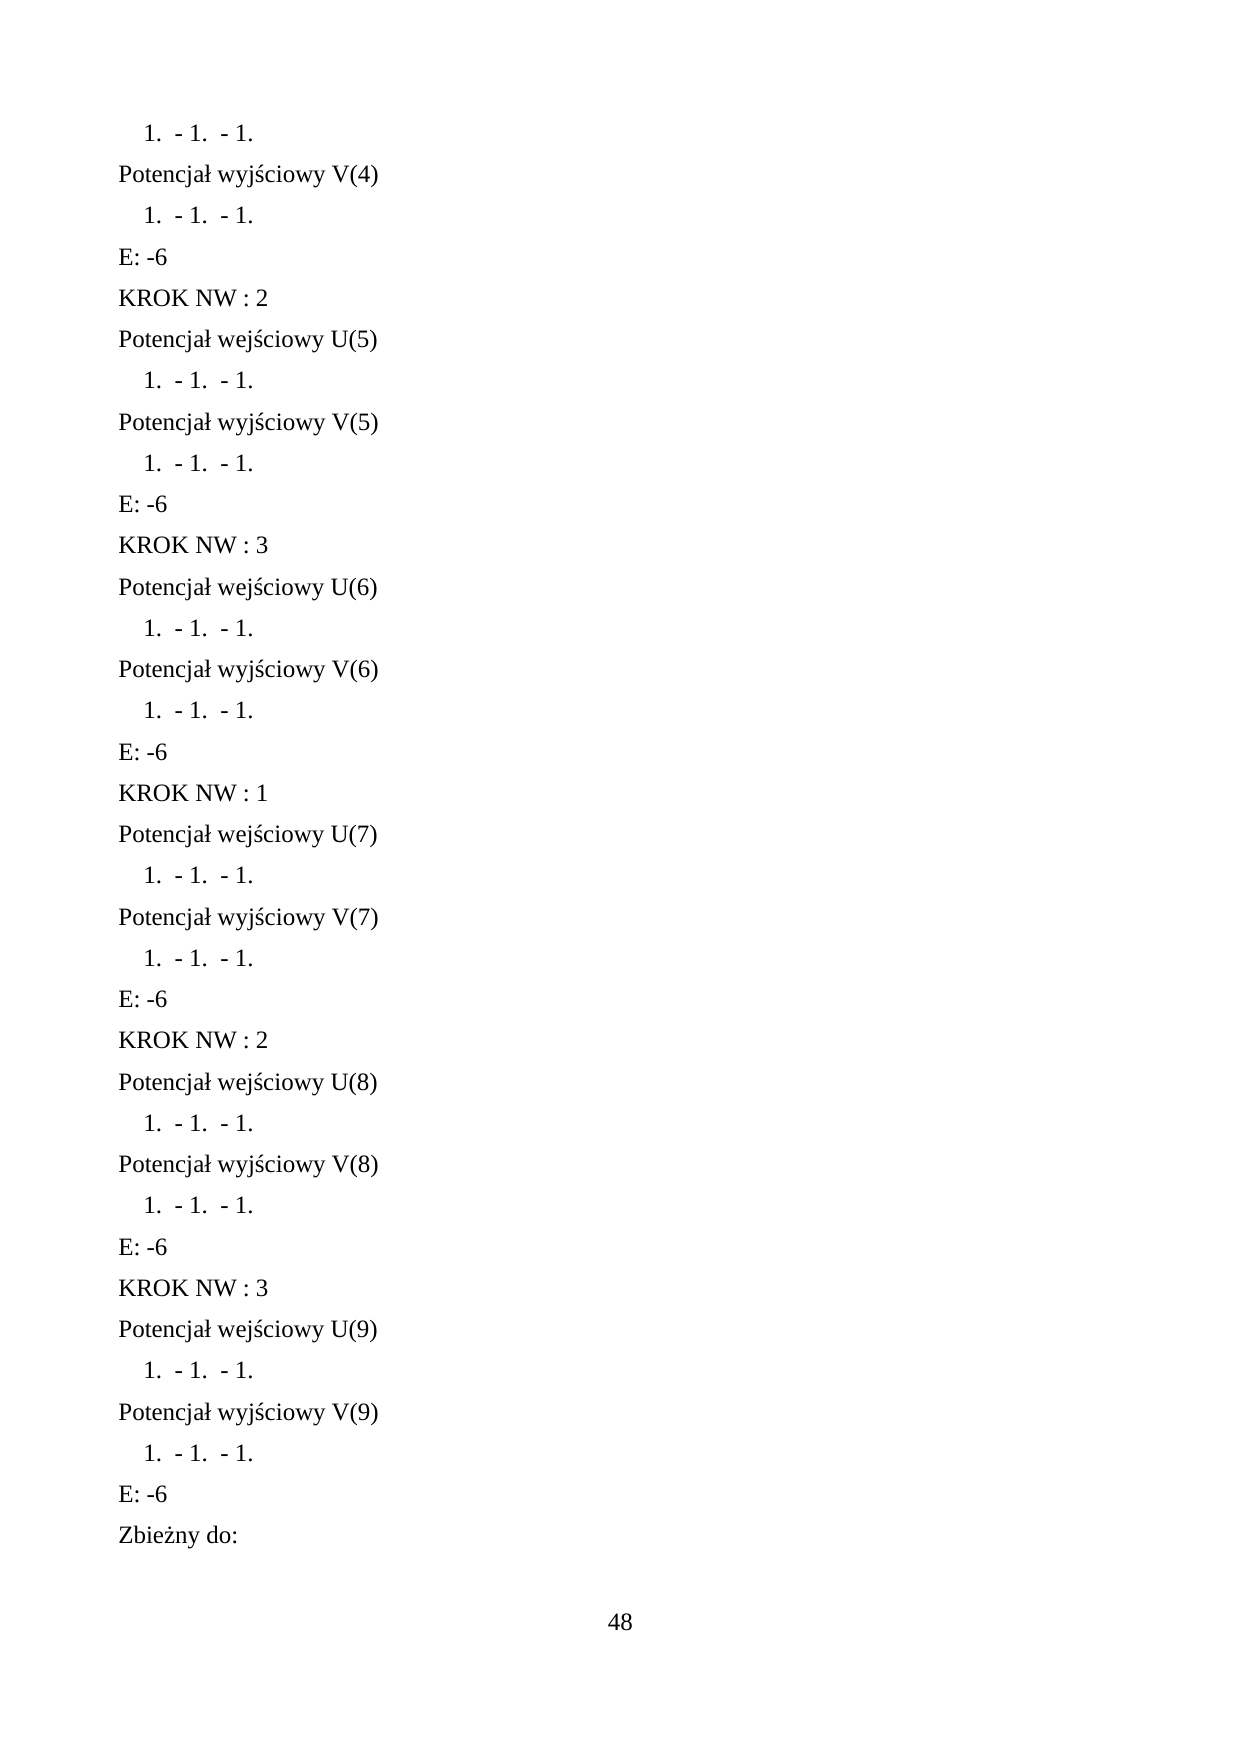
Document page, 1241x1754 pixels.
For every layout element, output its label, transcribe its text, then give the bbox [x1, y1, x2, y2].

text 1. - 1. - 1. [118, 861, 1122, 889]
text KROK NW : 1 [118, 778, 1122, 807]
text 1. - 1. - 1. [118, 448, 1122, 477]
text Potencjał wejściowy U(9) [118, 1314, 1122, 1343]
text 1. - 1. - 1. [118, 1356, 1122, 1384]
text Potencjał wyjściowy V(4) [118, 159, 1122, 188]
text E: -6 [118, 1479, 1122, 1508]
text Potencjał wejściowy U(7) [118, 819, 1122, 848]
text 1. - 1. - 1. [118, 943, 1122, 972]
text Potencjał wyjściowy V(6) [118, 654, 1122, 683]
text Potencjał wyjściowy V(8) [118, 1149, 1122, 1178]
text KROK NW : 3 [118, 1273, 1122, 1302]
text E: -6 [118, 984, 1122, 1013]
text 1. - 1. - 1. [118, 696, 1122, 724]
text Zbieżny do: [118, 1521, 1122, 1549]
text KROK NW : 2 [118, 283, 1122, 312]
text 1. - 1. - 1. [118, 1438, 1122, 1467]
text E: -6 [118, 1232, 1122, 1261]
text Potencjał wyjściowy V(5) [118, 407, 1122, 436]
text 1. - 1. - 1. [118, 1108, 1122, 1137]
text 1. - 1. - 1. [118, 613, 1122, 642]
text 1. - 1. - 1. [118, 118, 1122, 147]
text E: -6 [118, 242, 1122, 271]
text Potencjał wejściowy U(5) [118, 324, 1122, 353]
text KROK NW : 2 [118, 1026, 1122, 1054]
text Potencjał wejściowy U(6) [118, 572, 1122, 601]
text 1. - 1. - 1. [118, 201, 1122, 229]
text 1. - 1. - 1. [118, 366, 1122, 394]
text E: -6 [118, 737, 1122, 766]
text 1. - 1. - 1. [118, 1191, 1122, 1219]
text Potencjał wyjściowy V(9) [118, 1397, 1122, 1426]
text Potencjał wyjściowy V(7) [118, 902, 1122, 931]
text KROK NW : 3 [118, 531, 1122, 559]
text Potencjał wejściowy U(8) [118, 1067, 1122, 1096]
text E: -6 [118, 489, 1122, 518]
